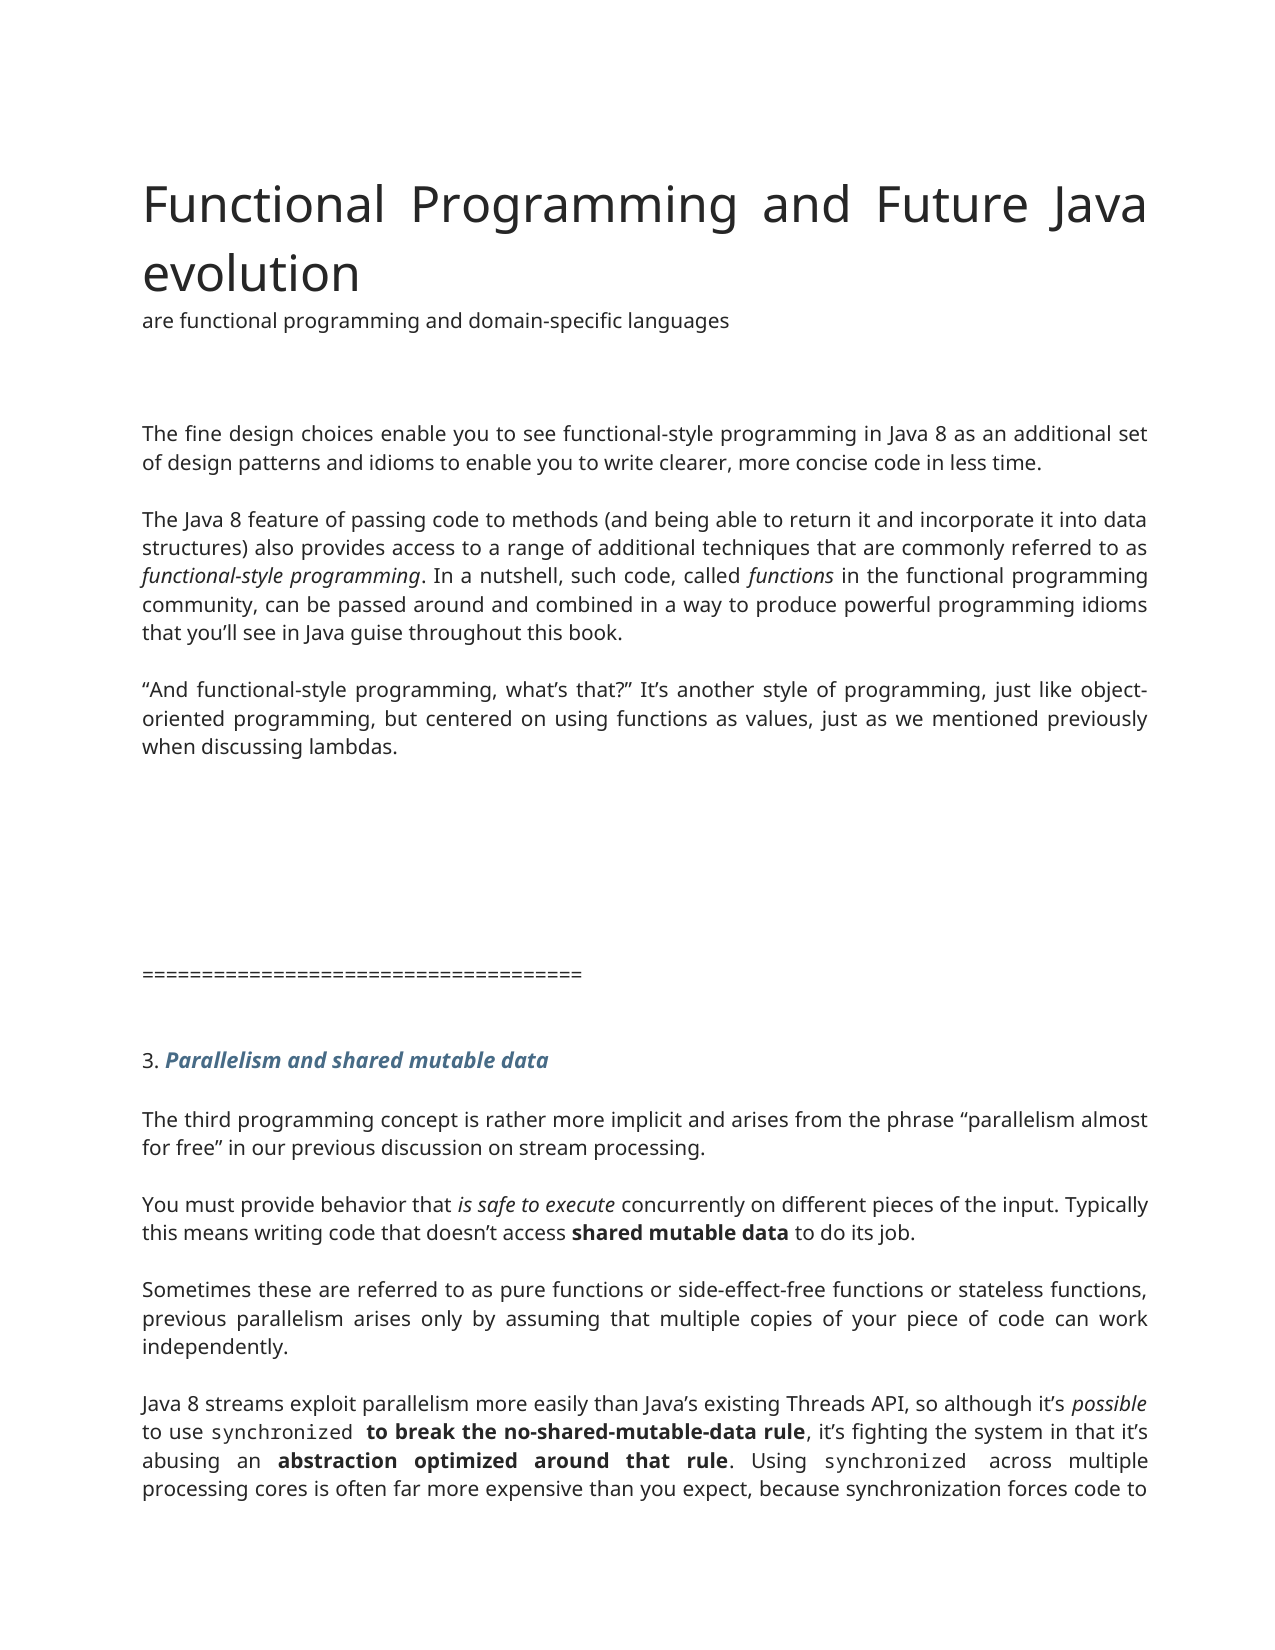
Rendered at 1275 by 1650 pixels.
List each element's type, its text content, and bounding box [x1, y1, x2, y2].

text are functional programming and domain-specific languages [142, 306, 1149, 334]
text The fine design choices enable you to see functional-style programming in Java 8 as an additional set of design patterns and idioms to enable you to write clearer, more concise code in less time. [142, 419, 1149, 476]
text You must provide behavior that is safe to execute concurrently on different pieces of the input. Typically this means writing code that doesn’t access shared mutable data to do its job. [142, 1190, 1149, 1247]
text The third programming concept is rather more implicit and arises from the phrase “parallelism almost for free” in our previous discussion on stream processing. [142, 1105, 1149, 1162]
text Sometimes these are referred to as pure functions or side-effect-free functions or stateless functions, previous parallelism arises only by assuming that multiple copies of your piece of code can work independently. [142, 1275, 1149, 1361]
text Java 8 streams exploit parallelism more easily than Java’s existing Threads API, so although it’s possible to use synchronized to break the no-shared-mutable-data rule, it’s fighting the system in that it’s abusing an abstraction optimized around that rule. Using synchronized across multiple processing cores is often far more expensive than you expect, because synchronization forces code to [142, 1389, 1149, 1503]
text Functional Programming and Future Java evolution [142, 169, 1149, 306]
text ===================================== [142, 960, 1149, 988]
text The Java 8 feature of passing code to methods (and being able to return it and incorporate it into data structures) also provides access to a range of additional techniques that are commonly referred to as functional-style programming. In a nutshell, such code, called functions in the functional programming community, can be passed around and combined in a way to produce powerful programming idioms that you’ll see in Java guise throughout this book. [142, 505, 1149, 647]
text 3. Parallelism and shared mutable data [142, 1045, 1149, 1075]
text “And functional-style programming, what’s that?” It’s another style of programming, just like object-oriented programming, but centered on using functions as values, just as we mentioned previously when discussing lambdas. [142, 675, 1149, 761]
